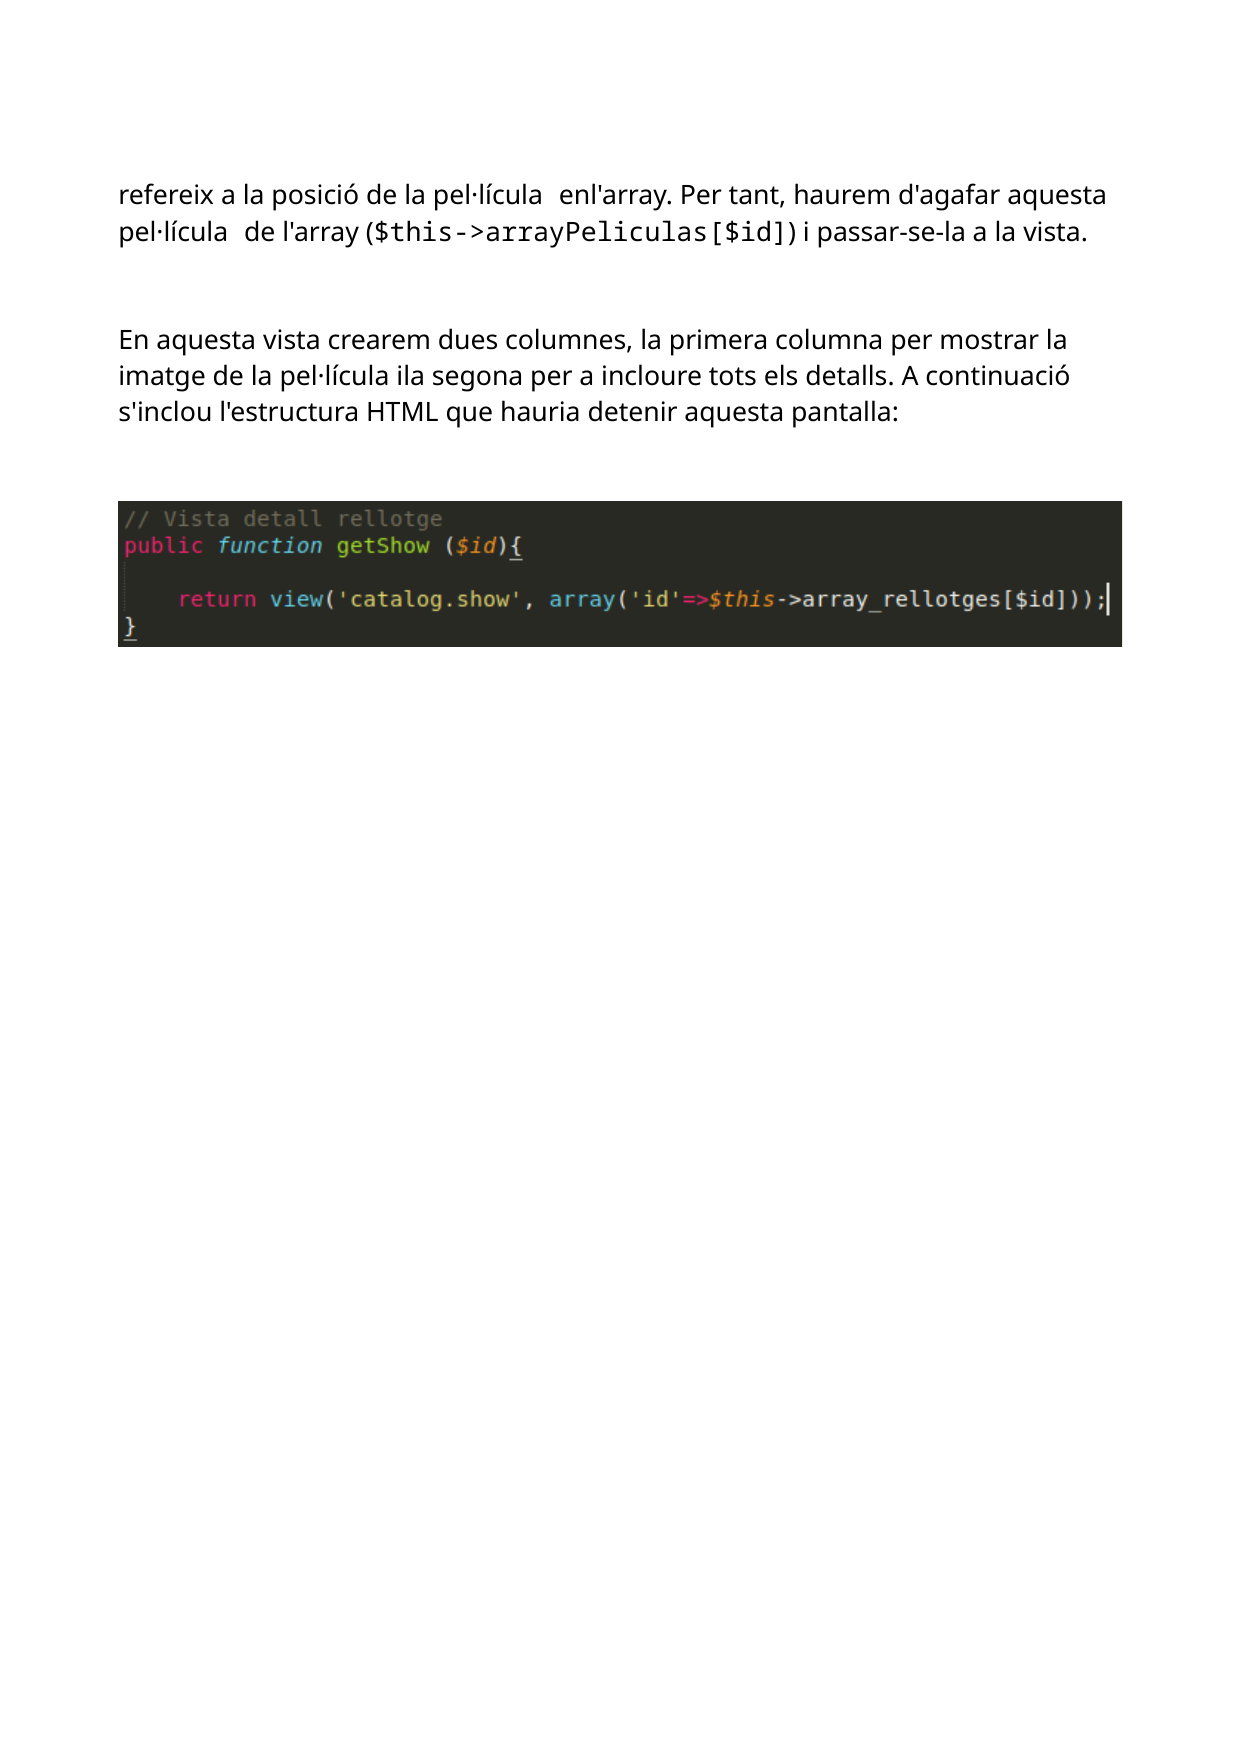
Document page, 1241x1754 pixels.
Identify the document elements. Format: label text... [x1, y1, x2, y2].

picture [118, 501, 1123, 647]
text En aquesta vista crearem dues columnes, la primera columna per mostrar la imatge de la pel·lícula ila segona per a incloure tots els detalls. A continuació s'inclou l'estructura HTML que hauria detenir aquesta pantalla: [118, 321, 1122, 429]
text refereix a la posició de la pel·lícula enl'array. Per tant, haurem d'agafar aquesta pel·lícula de l'array ($this->arrayPeliculas[$id]) i passar-se-la a la vista. [118, 176, 1122, 249]
